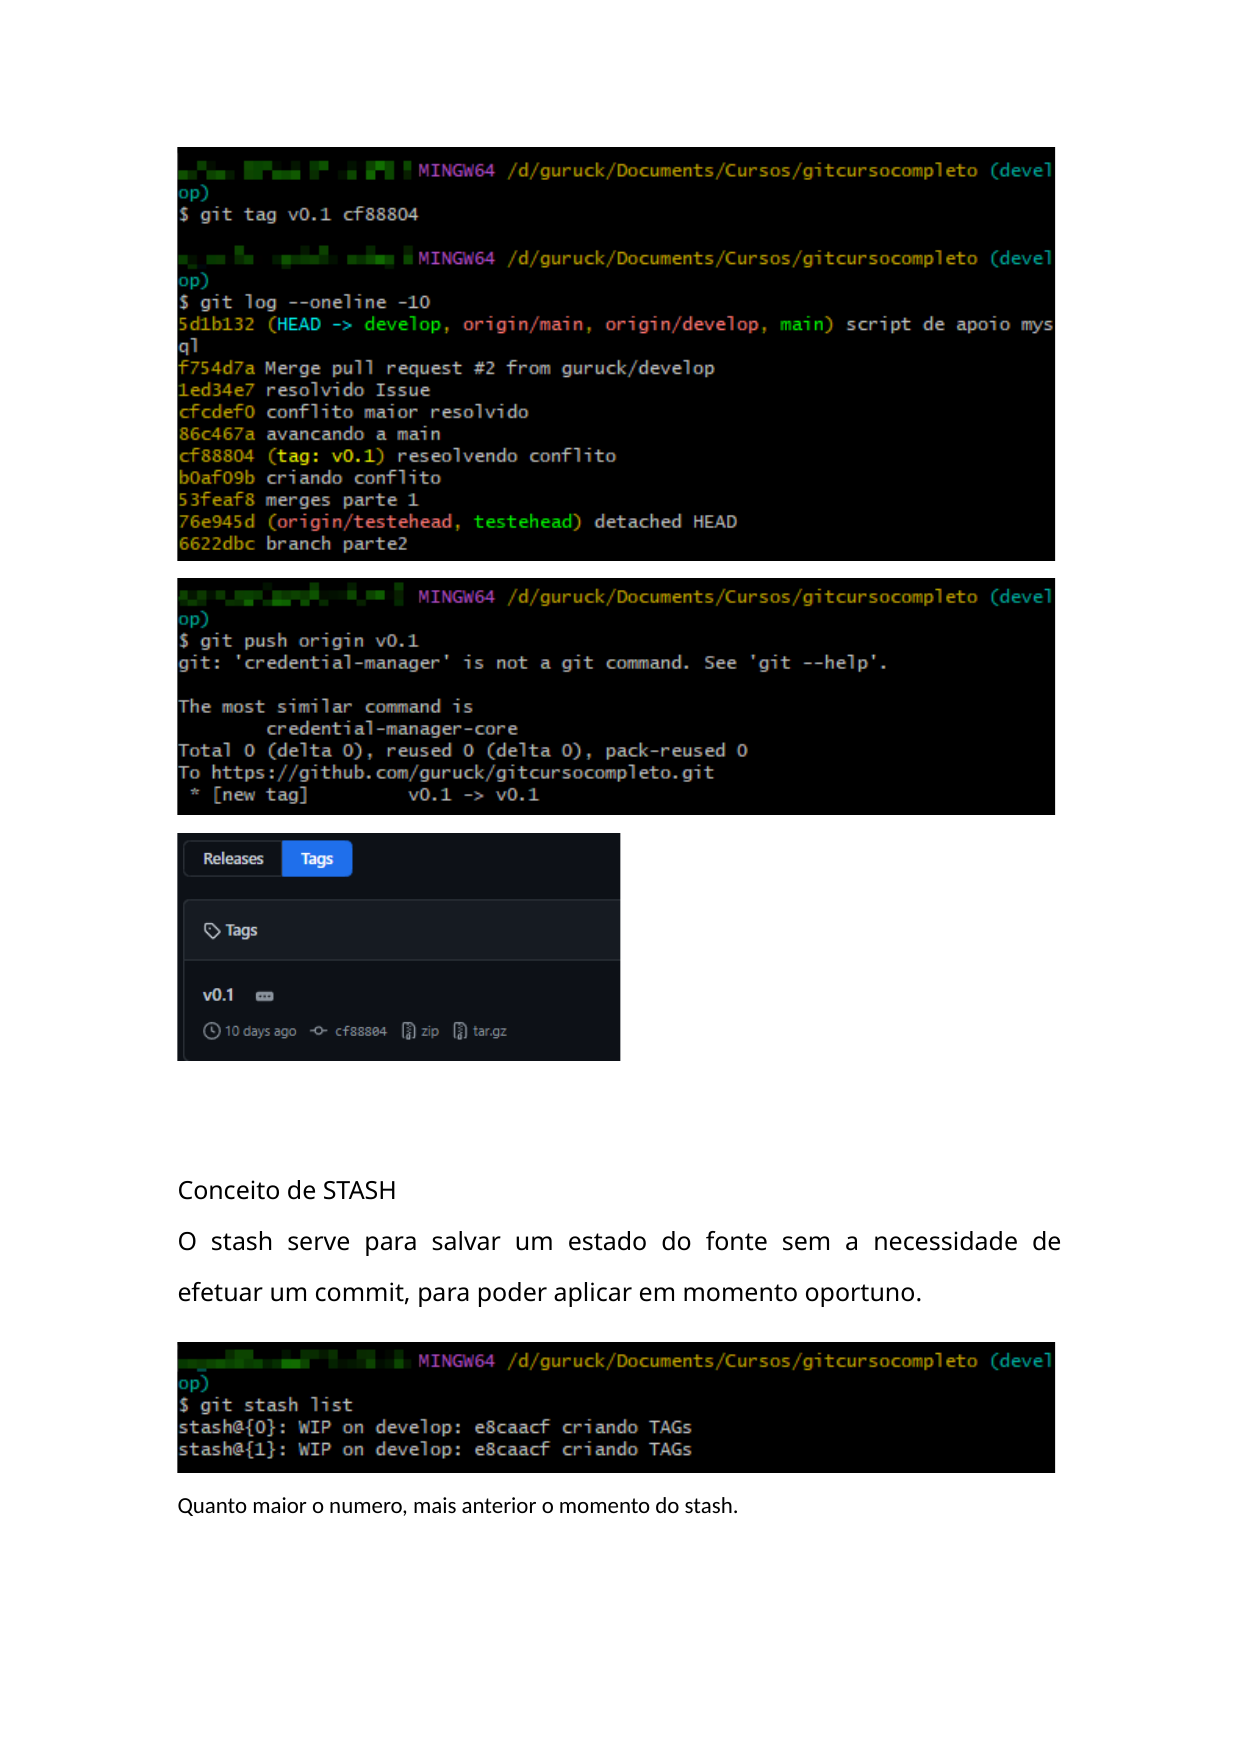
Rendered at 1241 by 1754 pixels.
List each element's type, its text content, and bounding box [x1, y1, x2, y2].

picture [177, 578, 1056, 815]
text Quanto maior o numero, mais anterior o momento do stash. [177, 1491, 1063, 1519]
picture [177, 833, 621, 1061]
picture [177, 1342, 1056, 1473]
picture [177, 147, 1056, 561]
text O stash serve para salvar um estado do fonte sem a necessidade de efetuar um commit, para poder aplicar em momento oportuno. [177, 1224, 1063, 1309]
title Conceito de STASH [177, 1173, 1063, 1207]
